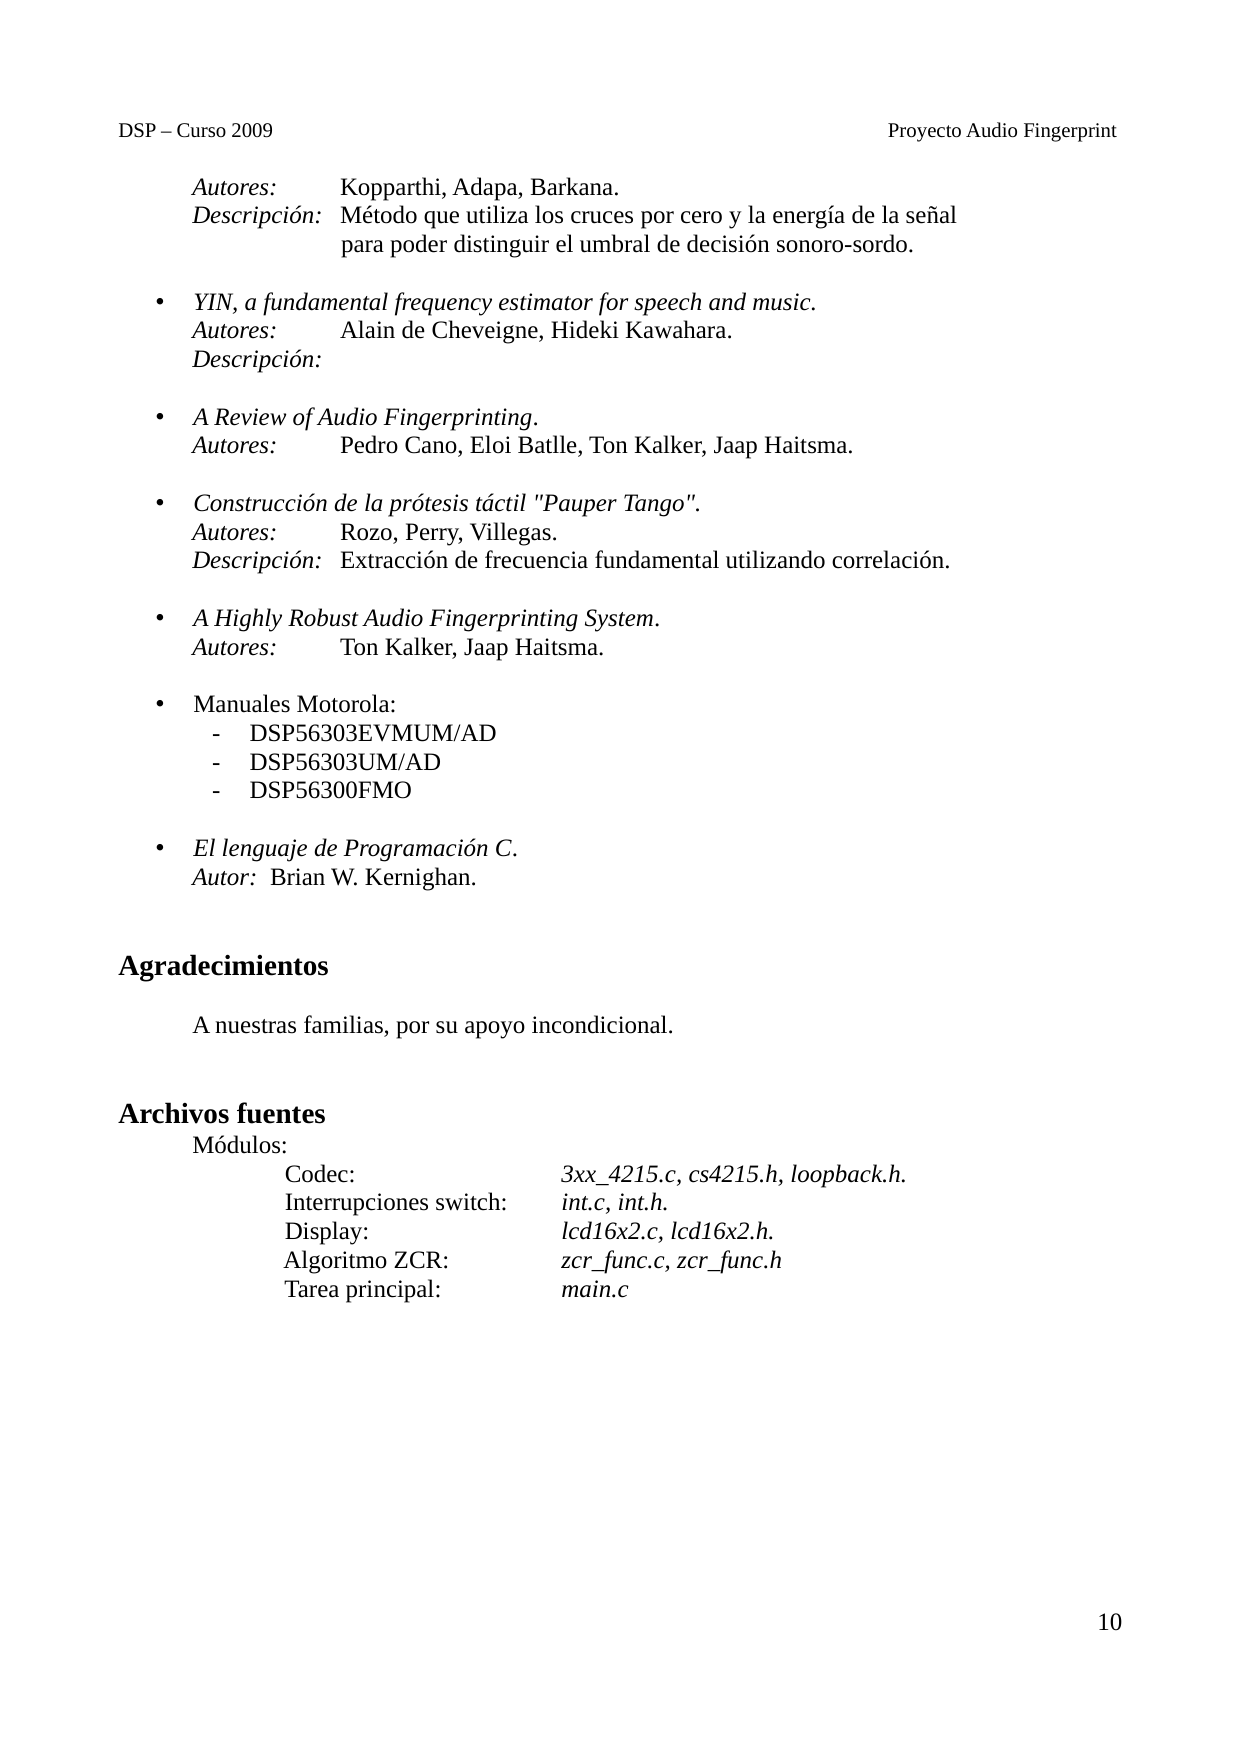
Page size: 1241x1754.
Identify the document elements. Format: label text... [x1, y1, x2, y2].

text Display: lcd16x2.c, lcd16x2.h. [118, 1216, 1122, 1245]
list A Highly Robust Audio Fingerprinting System. [156, 603, 1122, 632]
text Archivos fuentes [118, 1096, 1122, 1130]
list DSP56303UM/AD [212, 747, 1122, 775]
text Descripción: Extracción de frecuencia fundamental utilizando correlación. [118, 545, 1122, 574]
text Interrupciones switch: int.c, int.h. [118, 1187, 1122, 1216]
text Tarea principal: main.c [118, 1274, 1122, 1302]
list Construcción de la prótesis táctil "Pauper Tango". [156, 488, 1122, 517]
list A Review of Audio Fingerprinting. [156, 402, 1122, 430]
list DSP56303EVMUM/AD [212, 718, 1122, 747]
text Agradecimientos [118, 948, 1122, 981]
text Codec: 3xx_4215.c, cs4215.h, loopback.h. [118, 1159, 1122, 1187]
list El lenguaje de Programación C. [156, 833, 1122, 862]
text A nuestras familias, por su apoyo incondicional. [118, 1010, 1122, 1039]
text Autores: Ton Kalker, Jaap Haitsma. [154, 632, 1122, 660]
text Autores: Pedro Cano, Eloi Batlle, Ton Kalker, Jaap Haitsma. [154, 430, 1122, 459]
list YIN, a fundamental frequency estimator for speech and music. [156, 287, 1122, 315]
text Autores: Alain de Cheveigne, Hideki Kawahara. [156, 315, 1122, 344]
text Algoritmo ZCR: zcr_func.c, zcr_func.h [118, 1245, 1122, 1274]
text Autores: Kopparthi, Adapa, Barkana. [118, 172, 1122, 200]
text Autor: Brian W. Kernighan. [118, 862, 1122, 890]
text Descripción: [118, 344, 1122, 373]
text Autores: Rozo, Perry, Villegas. [156, 517, 1122, 545]
list Manuales Motorola: [156, 689, 1122, 718]
text Descripción: Método que utiliza los cruces por cero y la energía de la señal para poder distinguir el umbral de decisión sonoro-sordo. [154, 200, 1122, 258]
list DSP56300FMO [212, 775, 1122, 804]
text Módulos: [118, 1130, 1122, 1159]
